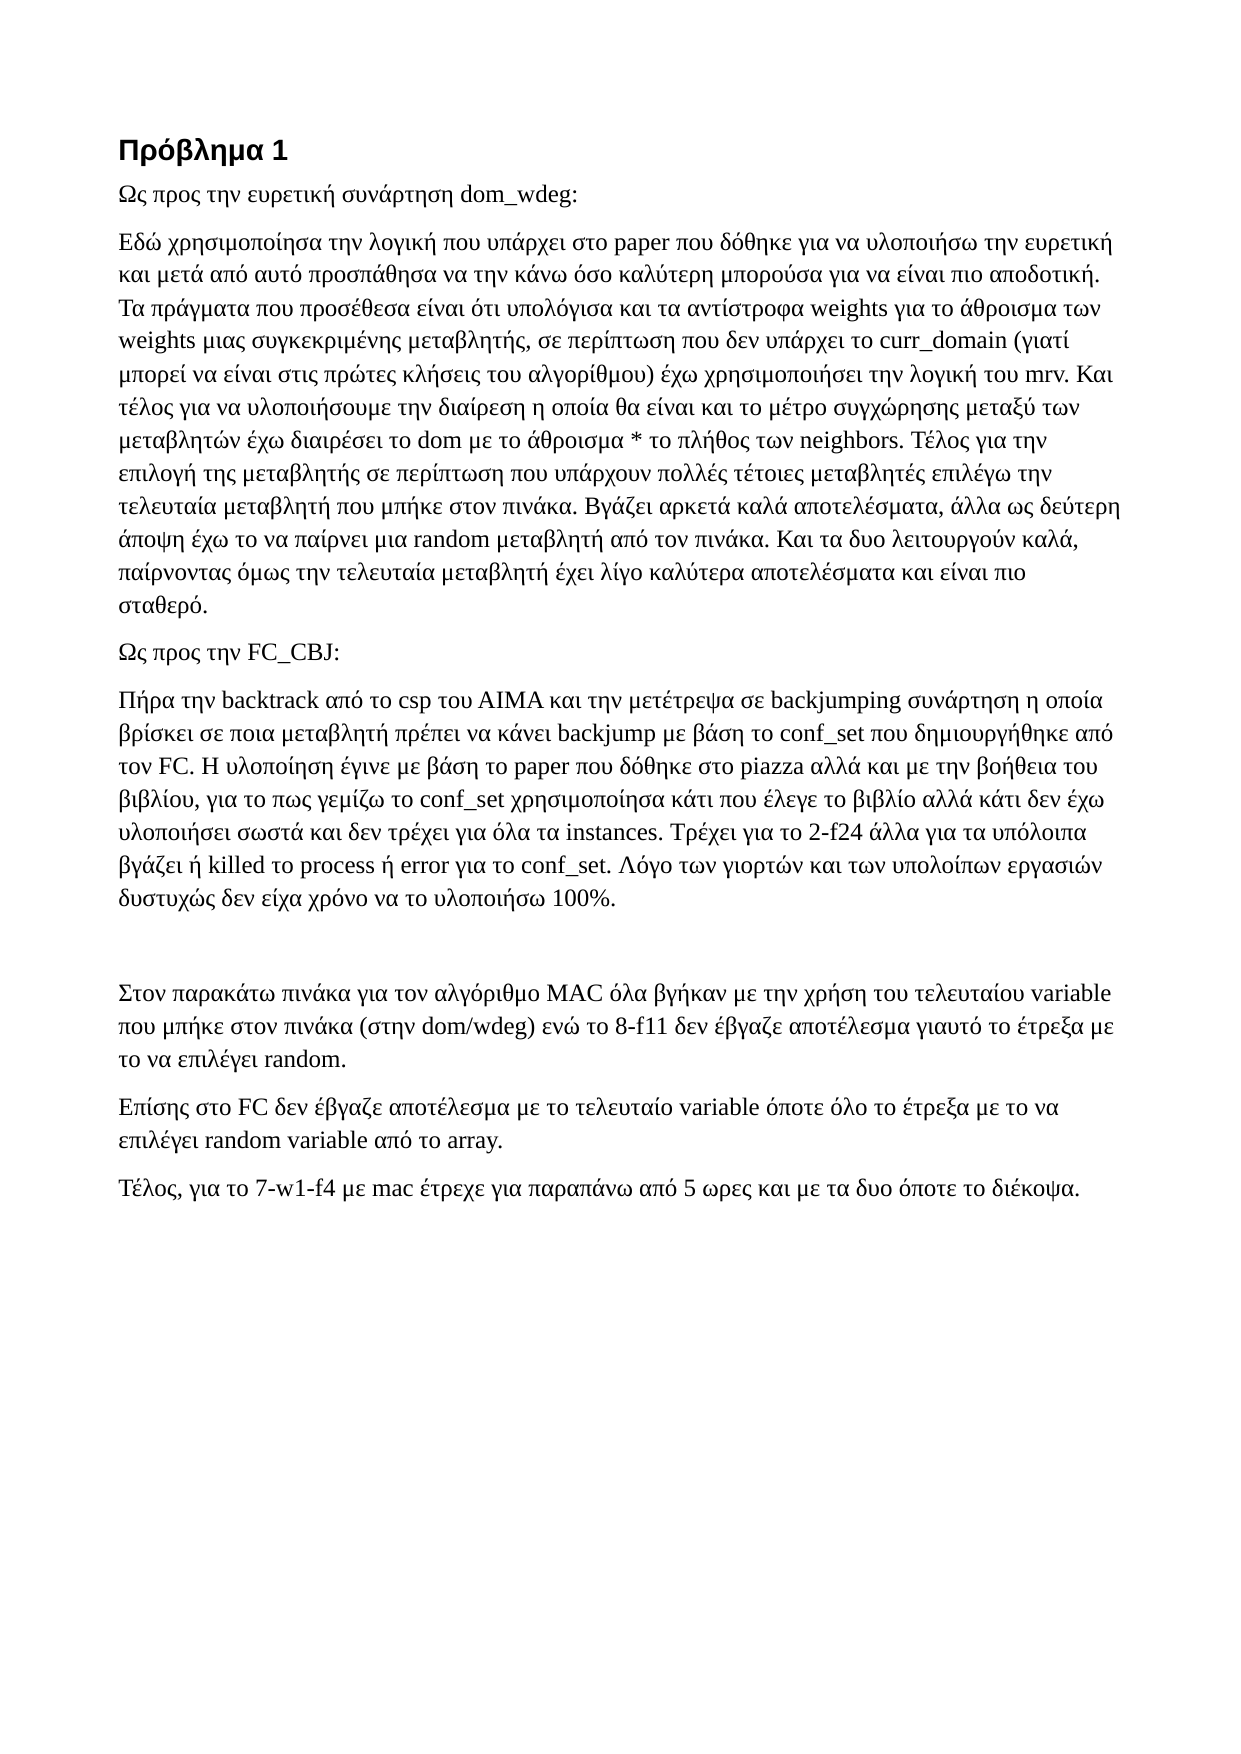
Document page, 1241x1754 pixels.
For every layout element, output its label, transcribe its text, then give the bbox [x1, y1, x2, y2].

subtitle Εδώ χρησιμοποίησα την λογική που υπάρχει στο paper που δόθηκε για να υλοποιήσω την ευρετική και μετά από αυτό προσπάθησα να την κάνω όσο καλύτερη μπορούσα για να είναι πιο αποδοτική. Τα πράγματα που προσέθεσα είναι ότι υπολόγισα και τα αντίστροφα weights για το άθροισμα των weights μιας συγκεκριμένης μεταβλητής, σε περίπτωση που δεν υπάρχει το curr_domain (γιατί μπορεί να είναι στις πρώτες κλήσεις του αλγορίθμου) έχω χρησιμοποιήσει την λογική του mrv. Και τέλος για να υλοποιήσουμε την διαίρεση η οποία θα είναι και το μέτρο συγχώρησης μεταξύ των μεταβλητών έχω διαιρέσει το dom με το άθροισμα * το πλήθος των neighbors. Τέλος για την επιλογή της μεταβλητής σε περίπτωση που υπάρχουν πολλές τέτοιες μεταβλητές επιλέγω την τελευταία μεταβλητή που μπήκε στον πινάκα. Βγάζει αρκετά καλά αποτελέσματα, άλλα ως δεύτερη άποψη έχω το να παίρνει μια random μεταβλητή από τον πινάκα. Και τα δυο λειτουργούν καλά, παίρνοντας όμως την τελευταία μεταβλητή έχει λίγο καλύτερα αποτελέσματα και είναι πιο σταθερό. [118, 227, 1122, 618]
subtitle Επίσης στο FC δεν έβγαζε αποτέλεσμα με το τελευταίο variable όποτε όλο το έτρεξα με το να επιλέγει random variable από το array. [118, 1092, 1122, 1154]
subtitle Τέλος, για το 7-w1-f4 με mac έτρεχε για παραπάνω από 5 ωρες και με τα δυο όποτε το διέκοψα. [118, 1173, 1122, 1201]
subtitle Ως προς την ευρετική συνάρτηση dom_wdeg: [118, 179, 1122, 208]
subtitle Στον παρακάτω πινάκα για τον αλγόριθμο MAC όλα βγήκαν με την χρήση του τελευταίου variable που μπήκε στον πινάκα (στην dom/wdeg) ενώ το 8-f11 δεν έβγαζε αποτέλεσμα γιαυτό το έτρεξα με το να επιλέγει random. [118, 978, 1122, 1073]
subtitle Πρόβλημα 1 [118, 133, 1122, 166]
subtitle Ως προς την FC_CBJ: [118, 637, 1122, 666]
subtitle Πήρα την backtrack από το csp του ΑΙΜΑ και την μετέτρεψα σε backjumping συνάρτηση η οποία βρίσκει σε ποια μεταβλητή πρέπει να κάνει backjump με βάση το conf_set που δημιουργήθηκε από τον FC. Η υλοποίηση έγινε με βάση το paper που δόθηκε στο piazza αλλά και με την βοήθεια του βιβλίου, για το πως γεμίζω το conf_set χρησιμοποίησα κάτι που έλεγε το βιβλίο αλλά κάτι δεν έχω υλοποιήσει σωστά και δεν τρέχει για όλα τα instances. Τρέχει για το 2-f24 άλλα για τα υπόλοιπα βγάζει ή killed το process ή error για το conf_set. Λόγο των γιορτών και των υπολοίπων εργασιών δυστυχώς δεν είχα χρόνο να το υλοποιήσω 100%. [118, 685, 1122, 912]
